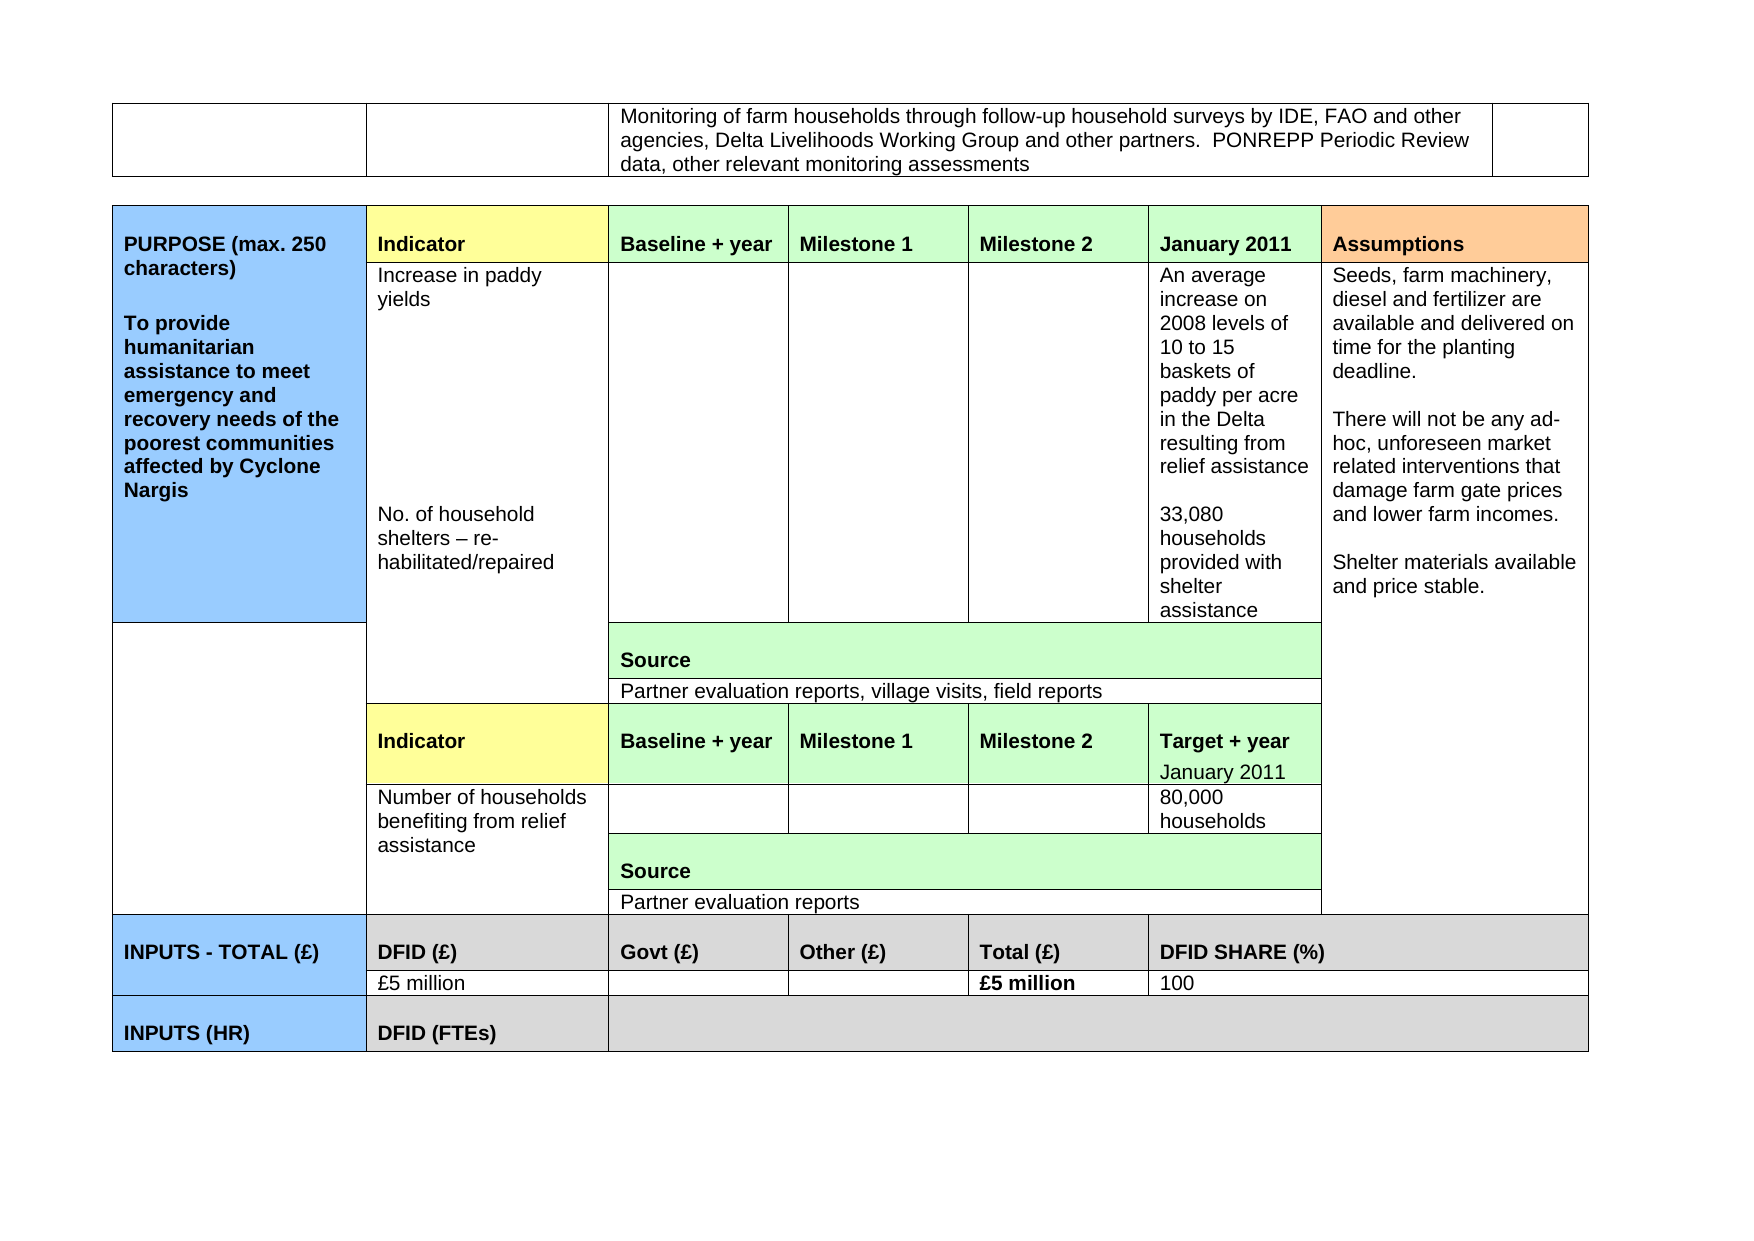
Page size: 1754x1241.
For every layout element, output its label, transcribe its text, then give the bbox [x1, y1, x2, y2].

table_cell Partner evaluation reports [609, 890, 1321, 914]
table_cell An average increase on 2008 levels of 10 to 15 baskets of paddy per acre in the Delta resulting from relief assistance 33,080 households provided with shelter assistance [1149, 263, 1321, 622]
table_cell [113, 104, 366, 176]
table_cell [969, 263, 1148, 622]
table_cell [609, 263, 788, 622]
table_header Milestone 2 [969, 206, 1148, 262]
table_cell Other (£) [789, 915, 968, 970]
table_cell [789, 785, 968, 832]
table_cell Seeds, farm machinery, diesel and fertilizer are available and delivered on time for the planting deadline. There will not be any ad-hoc, unforeseen market related interventions that damage farm gate prices and lower farm incomes. Shelter materials available and price stable. [1322, 263, 1588, 914]
table_cell DFID (FTEs) [367, 996, 608, 1051]
table_cell Indicator [367, 704, 608, 783]
table_header Assumptions [1322, 206, 1588, 262]
table_cell [789, 971, 968, 995]
table_cell Number of households benefiting from relief assistance [367, 785, 608, 914]
table_cell Target + year January 2011 [1149, 704, 1321, 783]
table_cell [609, 785, 788, 832]
table_cell 100 [1149, 971, 1588, 995]
table_cell INPUTS (HR) [113, 996, 366, 1051]
table_header Baseline + year [609, 206, 788, 262]
table_cell Total (£) [969, 915, 1148, 970]
table_cell [969, 785, 1148, 832]
table_cell Partner evaluation reports, village visits, field reports [609, 679, 1321, 703]
table_cell [609, 996, 1588, 1051]
table_cell £5 million [969, 971, 1148, 995]
table_header Milestone 1 [789, 206, 968, 262]
table_cell [1493, 104, 1588, 176]
table_cell [609, 971, 788, 995]
table_cell Source [609, 834, 1321, 889]
table_cell Increase in paddy yields No. of household shelters – re-habilitated/repaired [367, 263, 608, 703]
table_cell Milestone 1 [789, 704, 968, 783]
table_cell 80,000 households [1149, 785, 1321, 832]
table_cell [367, 104, 608, 176]
table_cell Monitoring of farm households through follow-up household surveys by IDE, FAO and other agencies, Delta Livelihoods Working Group and other partners. PONREPP Periodic Review data, other relevant monitoring assessments [609, 104, 1492, 176]
table_cell [113, 623, 366, 914]
table_cell £5 million [367, 971, 608, 995]
table_cell [789, 263, 968, 622]
table_header PURPOSE (max. 250 characters) To provide humanitarian assistance to meet emergency and recovery needs of the poorest communities affected by Cyclone Nargis [113, 206, 366, 622]
table_cell Source [609, 623, 1321, 678]
table_cell DFID SHARE (%) [1149, 915, 1588, 970]
table_header January 2011 [1149, 206, 1321, 262]
table_cell Milestone 2 [969, 704, 1148, 783]
table_cell INPUTS - TOTAL (£) [113, 915, 366, 995]
table_cell Baseline + year [609, 704, 788, 783]
table_cell DFID (£) [367, 915, 608, 970]
table_header Indicator [367, 206, 608, 262]
table_cell Govt (£) [609, 915, 788, 970]
